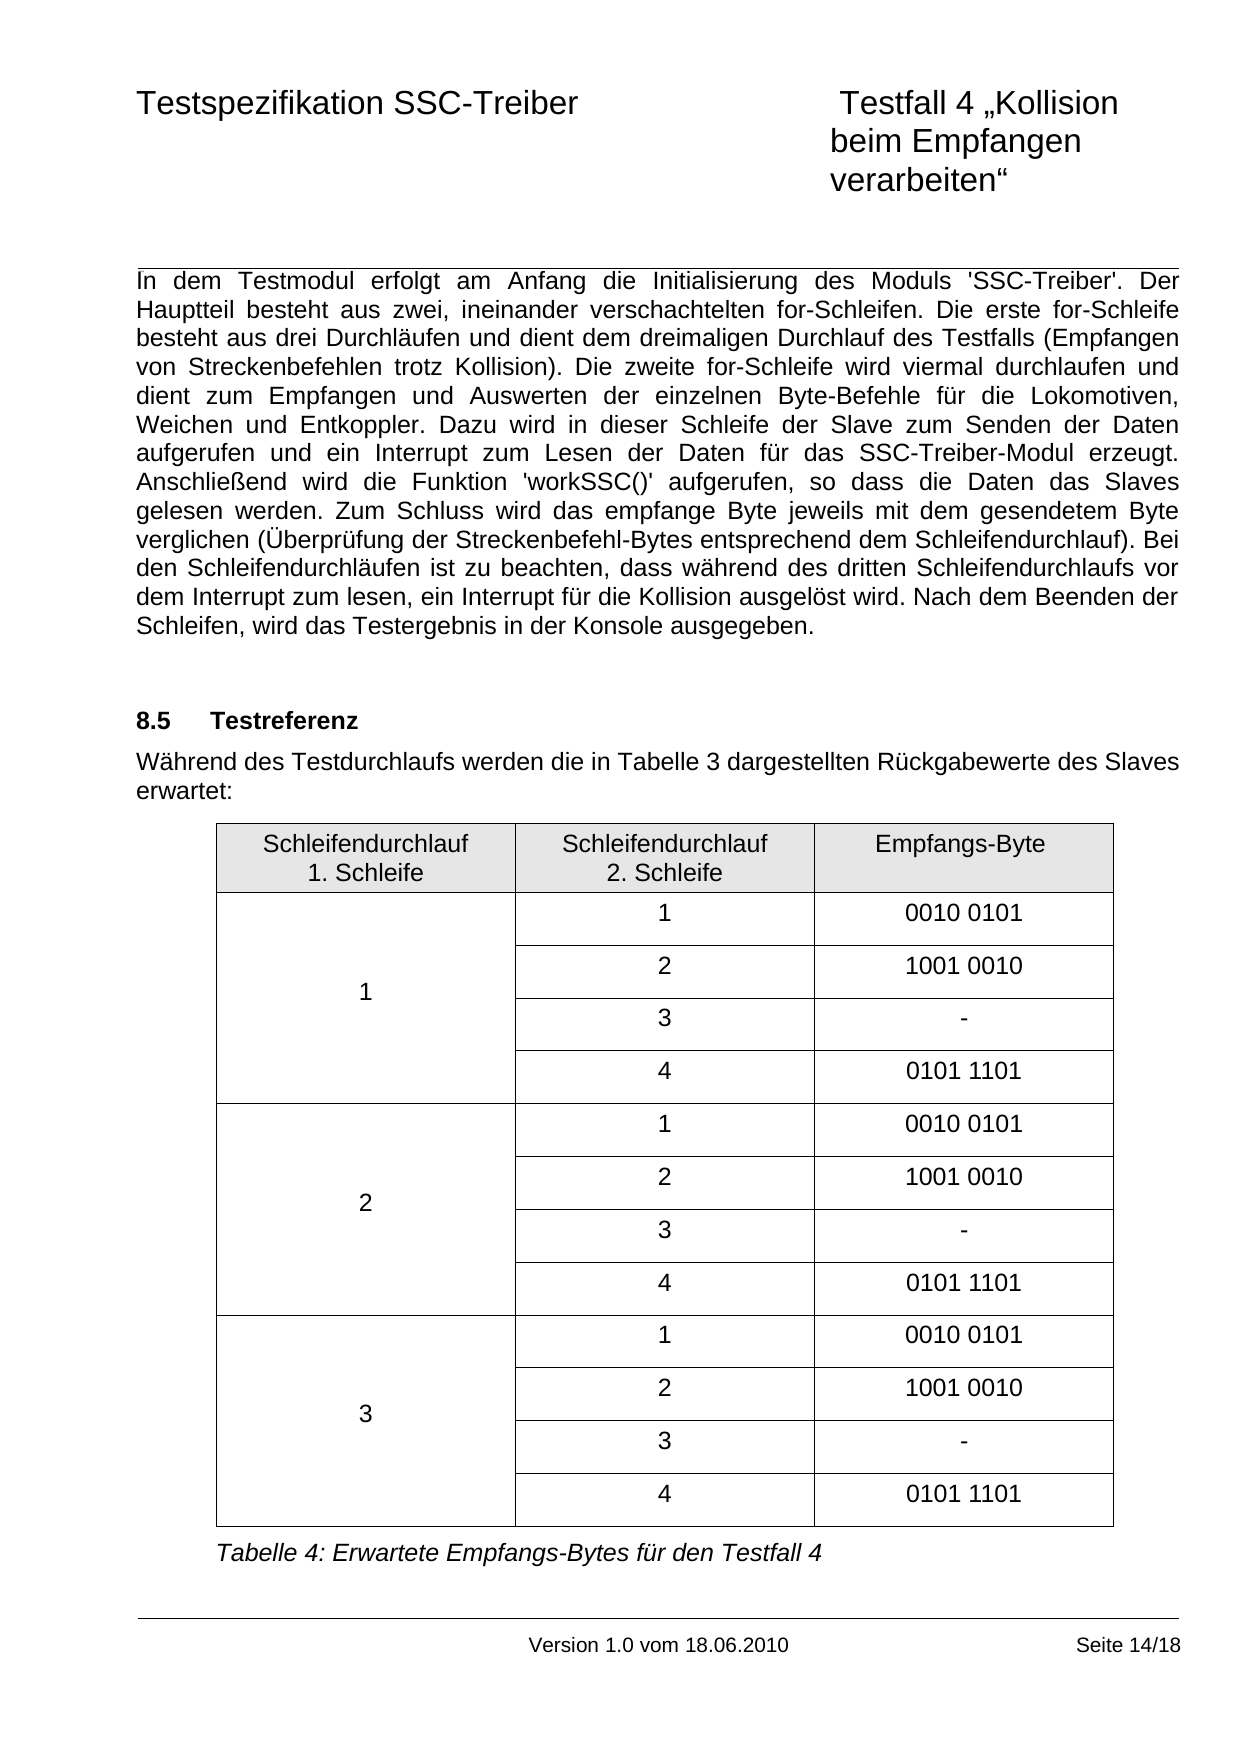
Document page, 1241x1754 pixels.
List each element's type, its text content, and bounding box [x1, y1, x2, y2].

table_cell 0010 0101 [815, 1104, 1113, 1156]
table_cell 0101 1101 [815, 1051, 1113, 1103]
text Tabelle 4: Erwartete Empfangs-Bytes für den Testfall 4 [215, 1538, 1181, 1567]
table_cell - [815, 999, 1113, 1050]
table_cell 4 [516, 1263, 814, 1314]
table_cell - [815, 1421, 1113, 1473]
table_cell 3 [516, 1210, 814, 1262]
table_cell 4 [516, 1474, 814, 1526]
table_cell - [815, 1210, 1113, 1262]
table_cell 1001 0010 [815, 1368, 1113, 1420]
table_cell 1 [516, 1316, 814, 1367]
table_cell 1 [516, 1104, 814, 1156]
table_cell 1001 0010 [815, 946, 1113, 998]
table_cell 1001 0010 [815, 1157, 1113, 1209]
table_cell 3 [217, 1316, 515, 1526]
text Während des Testdurchlaufs werden die in Tabelle 3 dargestellten Rückgabewerte des Slaves erwartet: [136, 747, 1181, 804]
table_cell 0010 0101 [815, 893, 1113, 945]
table_cell 3 [516, 1421, 814, 1473]
table_cell 0101 1101 [815, 1474, 1113, 1526]
table_cell 2 [516, 946, 814, 998]
table_cell 3 [516, 999, 814, 1050]
table_cell 4 [516, 1051, 814, 1103]
table_cell 1 [516, 893, 814, 945]
table_cell 1 [217, 893, 515, 1103]
table_cell 0010 0101 [815, 1316, 1113, 1367]
text In dem Testmodul erfolgt am Anfang die Initialisierung des Moduls 'SSC-Treiber'. Der Hauptteil besteht aus zwei, ineinander verschachtelten for-Schleifen. Die erste for-Schleife besteht aus drei Durchläufen und dient dem dreimaligen Durchlauf des Testfalls (Empfangen von Streckenbefehlen trotz Kollision). Die zweite for-Schleife wird viermal durchlaufen und dient zum Empfangen und Auswerten der einzelnen Byte-Befehle für die Lokomotiven, Weichen und Entkoppler. Dazu wird in dieser Schleife der Slave zum Senden der Daten aufgerufen und ein Interrupt zum Lesen der Daten für das SSC-Treiber-Modul erzeugt. Anschließend wird die Funktion 'workSSC()' aufgerufen, so dass die Daten das Slaves gelesen werden. Zum Schluss wird das empfange Byte jeweils mit dem gesendetem Byte verglichen (Überprüfung der Streckenbefehl-Bytes entsprechend dem Schleifendurchlauf). Bei den Schleifendurchläufen ist zu beachten, dass während des dritten Schleifendurchlaufs vor dem Interrupt zum lesen, ein Interrupt für die Kollision ausgelöst wird. Nach dem Beenden der Schleifen, wird das Testergebnis in der Konsole ausgegeben. [136, 289, 1181, 639]
table_cell 2 [217, 1104, 515, 1314]
table_header Schleifendurchlauf 2. Schleife [516, 824, 814, 892]
table_cell 2 [516, 1368, 814, 1420]
table_header Schleifendurchlauf 1. Schleife [217, 824, 515, 892]
table_cell 0101 1101 [815, 1263, 1113, 1314]
subtitle Testreferenz [136, 706, 1181, 734]
table_header Empfangs-Byte [815, 824, 1113, 892]
table_cell 2 [516, 1157, 814, 1209]
